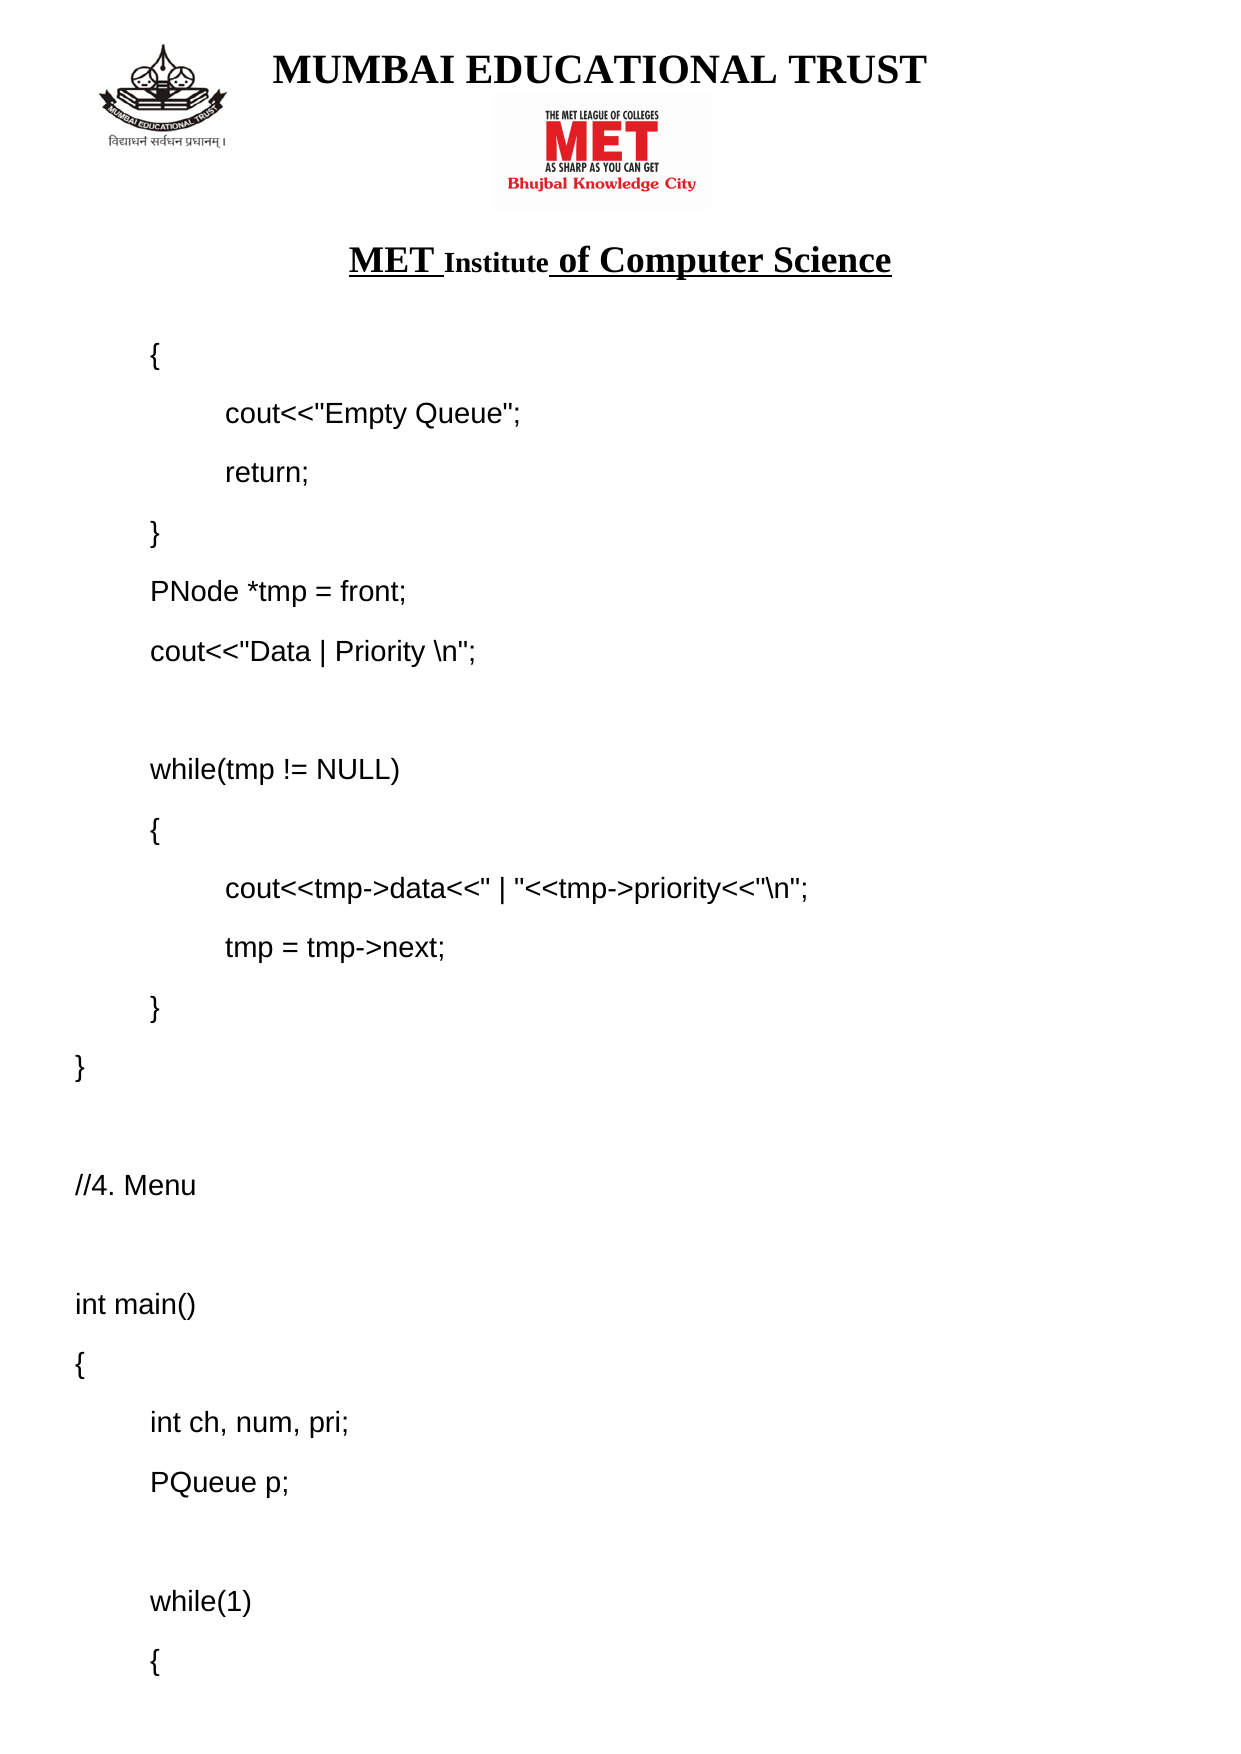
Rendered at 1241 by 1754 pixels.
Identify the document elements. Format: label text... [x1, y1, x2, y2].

text { [75, 1643, 1165, 1676]
text tmp = tmp->next; [75, 930, 1165, 964]
text //4. Menu [75, 1168, 1165, 1201]
text cout<<tmp->data<<" | "<<tmp->priority<<"\n"; [75, 871, 1165, 904]
picture [98, 44, 228, 148]
text int main() [75, 1287, 1165, 1320]
text } [75, 515, 1165, 548]
text return; [75, 455, 1165, 489]
picture [492, 92, 712, 210]
text { [75, 337, 1165, 370]
text { [75, 1346, 1165, 1379]
text while(tmp != NULL) [75, 752, 1165, 786]
text while(1) [75, 1583, 1165, 1617]
text PNode *tmp = front; [75, 574, 1165, 608]
text cout<<"Data | Priority \n"; [75, 633, 1165, 667]
text { [75, 812, 1165, 845]
text } [75, 990, 1165, 1023]
text PQueue p; [75, 1465, 1165, 1498]
text } [75, 1049, 1165, 1083]
text cout<<"Empty Queue"; [75, 396, 1165, 429]
text int ch, num, pri; [75, 1405, 1165, 1439]
